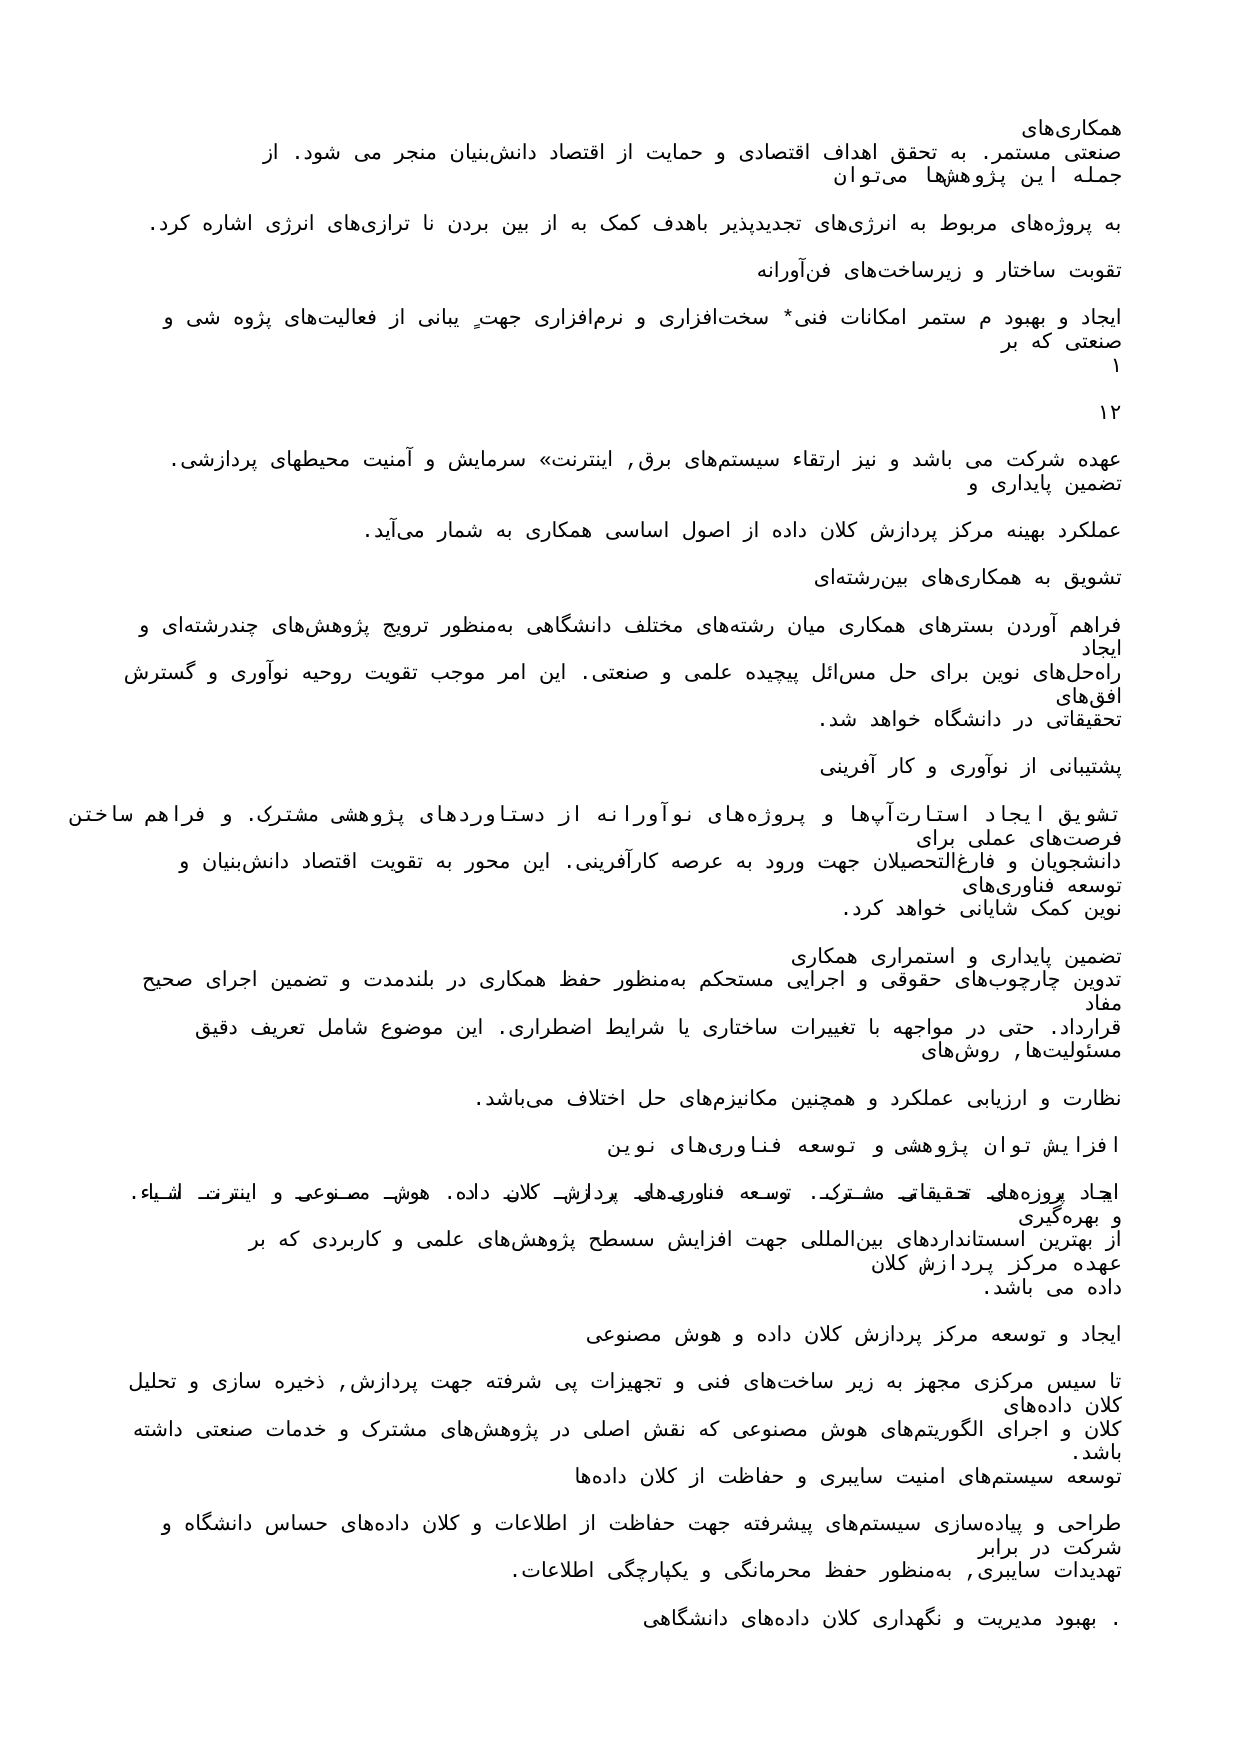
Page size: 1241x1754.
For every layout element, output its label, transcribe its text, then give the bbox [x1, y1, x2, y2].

text صنعتی مستمر. به تحقق اهداف اقتصادی و حمایت از اقتصاد دانش‌بنیان منجر می شود. از جمله این پژوهش‌ها می‌توان [118, 142, 1122, 189]
text تدوین چارچوب‌های حقوقی و اجرایی مستحکم به‌منظور حفظ همکاری در بلندمدت و تضمین اجرای صحیح مفاد [118, 969, 1122, 1017]
text توسعه سیستم‌های امنیت سایبری و حفاظت از کلان داده‌ها [118, 1466, 1122, 1489]
text کلان و اجرای الگوریتم‌های هوش مصنوعی که نقش اصلی در پژوهش‌های مشترک و خدمات صنعتی داشته باشد. [118, 1419, 1122, 1466]
text فراهم آوردن بسترهای همکاری میان رشته‌های مختلف دانشگاهی به‌منظور ترویج پژوهش‌های چندرشته‌ای و ایجاد [118, 615, 1122, 662]
text تضمین پایداری و استمراری همکاری [118, 946, 1122, 969]
text عهده شرکت می باشد و نیز ارتقاء سیستم‌های برق, اینترنت» سرمایش و آمنیت محیطهای پردازشی. تضمین پایداری و [118, 449, 1122, 496]
text طراحی و پیاده‌سازی سیستم‌های پیشرفته جهت حفاظت از اطلاعات و کلان داده‌های حساس دانشگاه و شرکت در برابر [118, 1513, 1122, 1561]
text تشویق به همکاری‌های بین‌رشته‌ای [118, 567, 1122, 591]
text افزایش توان پژوهشی و توسعه فناوری‌های نوین [118, 1135, 1122, 1158]
text تهدیدات سایبری, به‌منظور حفظ محرمانگی و یکپارچگی اطلاعات. [118, 1561, 1122, 1584]
text . بهبود مدیریت و نگهداری کلان داده‌های دانشگاهی [118, 1608, 1122, 1631]
text تا سیس مرکزی مجهز به زیر ساخت‌های فنی و تجهیزات پی شرفته جهت پردازش, ذخیره سازی و تحلیل کلان داده‌های [118, 1371, 1122, 1419]
text داده می باشد. [118, 1277, 1122, 1300]
text ۱۲ [118, 402, 1122, 426]
text تقوبت ساختار و زیرساخت‌های فن‌آورانه [118, 260, 1122, 284]
text به پروژه‌های مربوط به انرژی‌های تجدیدپذیر باهدف کمک به از بین بردن نا ترازی‌های انرژی اشاره کرد. [118, 213, 1122, 236]
text همکاری‌های [118, 118, 1122, 142]
text قرارداد. حتی در مواجهه با تغییرات ساختاری یا شرایط اضطراری. این موضوع شامل تعریف دقیق مسئولیت‌ها, روش‌های [118, 1017, 1122, 1064]
text ایجاد پروزه‌های تحقیقاتی مشترک. توسعه فناوری‌های پردازش کلان داده. هوش مصنوعی و اینترنت اشیاء. و بهره‌گیری [118, 1182, 1122, 1229]
text ۱ [118, 354, 1122, 378]
text ایجاد و بهبود م ستمر امکانات فنی* سخت‌افزاری و نرم‌افزاری جهت ٍ یبانی از فعالیت‌های پژوه شی و صنعتی که بر [118, 307, 1122, 354]
text تحقیقاتی در دانشگاه خواهد شد. [118, 709, 1122, 733]
text از بهترین اسستانداردهای بین‌المللی جهت افزایش سسطح پژوهش‌های علمی و کاربردی که بر عهده مرکز پردازش کلان [118, 1229, 1122, 1277]
text پشتیبانی از نوآوری و کار آفرینی [118, 757, 1122, 780]
text تشویق ایجاد استارت‌آپ‌ها و پروژه‌های نوآورانه از دستاوردهای پژوهشی مشترک. و فراهم ساختن فرصت‌های عملی برای [118, 804, 1122, 851]
text ایجاد و توسعه مرکز پردازش کلان داده و هوش مصنوعی [118, 1324, 1122, 1348]
text راه‌حل‌های نوین برای حل مس‌ائل پیچیده علمی و صنعتی. اين امر موجب تقویت روحیه نوآوری و گسترش افق‌های [118, 662, 1122, 709]
text نظارت و ارزیابی عملکرد و همچنین مکانیزم‌های حل اختلاف می‌باشد. [118, 1088, 1122, 1111]
text دانشجویان و فارغ‌التحصیلان جهت ورود به عرصه کارآفرینی. اين محور به تقویت اقتصاد دانش‌بنیان و توسعه فناوری‌های [118, 851, 1122, 898]
text نوین کمک شایانی خواهد کرد. [118, 898, 1122, 922]
text عملکرد بهینه مرکز پردازش کلان داده از اصول اساسی همکاری به شمار می‌آید. [118, 520, 1122, 544]
